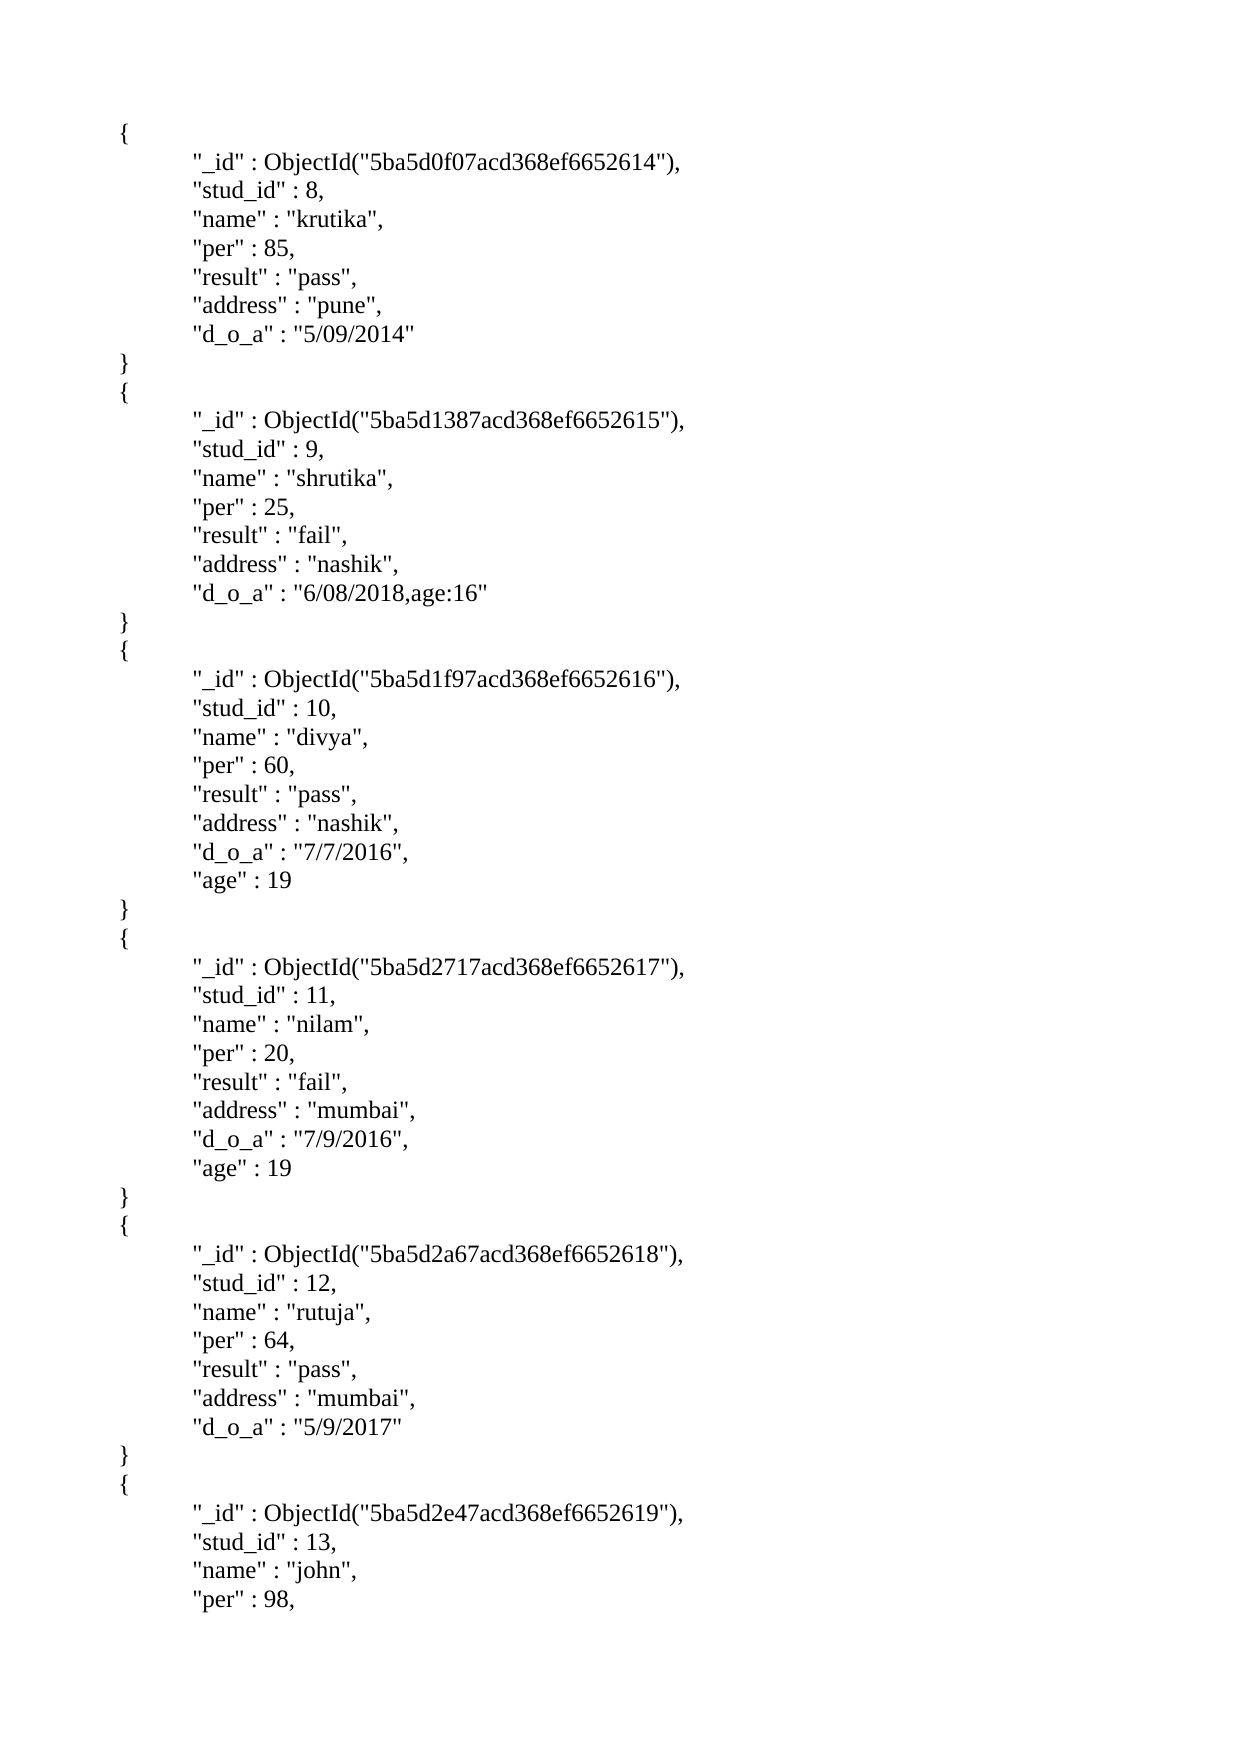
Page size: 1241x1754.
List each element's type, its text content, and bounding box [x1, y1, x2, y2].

text { [118, 377, 1122, 406]
text { [118, 1469, 1122, 1498]
text "d_o_a" : "5/09/2014" [118, 319, 1122, 348]
text "_id" : ObjectId("5ba5d2717acd368ef6652617"), [118, 952, 1122, 981]
text "name" : "nilam", [118, 1009, 1122, 1038]
text "stud_id" : 8, [118, 176, 1122, 204]
text "address" : "nashik", [118, 549, 1122, 578]
text "per" : 20, [118, 1038, 1122, 1067]
text "per" : 98, [118, 1584, 1122, 1613]
text { [118, 118, 1122, 147]
text "stud_id" : 13, [118, 1527, 1122, 1556]
text "d_o_a" : "6/08/2018,age:16" [118, 578, 1122, 607]
text "d_o_a" : "7/9/2016", [118, 1124, 1122, 1153]
text "per" : 60, [118, 751, 1122, 779]
text "_id" : ObjectId("5ba5d2e47acd368ef6652619"), [118, 1498, 1122, 1527]
text } [118, 1441, 1122, 1469]
text } [118, 348, 1122, 377]
text "d_o_a" : "7/7/2016", [118, 837, 1122, 866]
text "address" : "mumbai", [118, 1383, 1122, 1412]
text "stud_id" : 9, [118, 434, 1122, 463]
text "address" : "nashik", [118, 808, 1122, 837]
text "result" : "pass", [118, 1354, 1122, 1383]
text "age" : 19 [118, 1153, 1122, 1182]
text "name" : "rutuja", [118, 1297, 1122, 1326]
text "name" : "krutika", [118, 204, 1122, 233]
text { [118, 1211, 1122, 1239]
text "name" : "john", [118, 1556, 1122, 1584]
text "d_o_a" : "5/9/2017" [118, 1412, 1122, 1441]
text "stud_id" : 11, [118, 981, 1122, 1009]
text "per" : 25, [118, 492, 1122, 521]
text "name" : "shrutika", [118, 463, 1122, 492]
text "_id" : ObjectId("5ba5d1f97acd368ef6652616"), [118, 664, 1122, 693]
text "result" : "fail", [118, 1067, 1122, 1096]
text "age" : 19 [118, 866, 1122, 894]
text "result" : "pass", [118, 779, 1122, 808]
text "_id" : ObjectId("5ba5d1387acd368ef6652615"), [118, 406, 1122, 434]
text "stud_id" : 10, [118, 693, 1122, 722]
text "per" : 64, [118, 1326, 1122, 1354]
text "name" : "divya", [118, 722, 1122, 751]
text { [118, 636, 1122, 664]
text } [118, 607, 1122, 636]
text } [118, 1182, 1122, 1211]
text } [118, 894, 1122, 923]
text "per" : 85, [118, 233, 1122, 262]
text "result" : "pass", [118, 262, 1122, 291]
text "result" : "fail", [118, 521, 1122, 549]
text "address" : "mumbai", [118, 1096, 1122, 1124]
text "_id" : ObjectId("5ba5d0f07acd368ef6652614"), [118, 147, 1122, 176]
text { [118, 923, 1122, 952]
text "stud_id" : 12, [118, 1268, 1122, 1297]
text "address" : "pune", [118, 291, 1122, 319]
text "_id" : ObjectId("5ba5d2a67acd368ef6652618"), [118, 1239, 1122, 1268]
